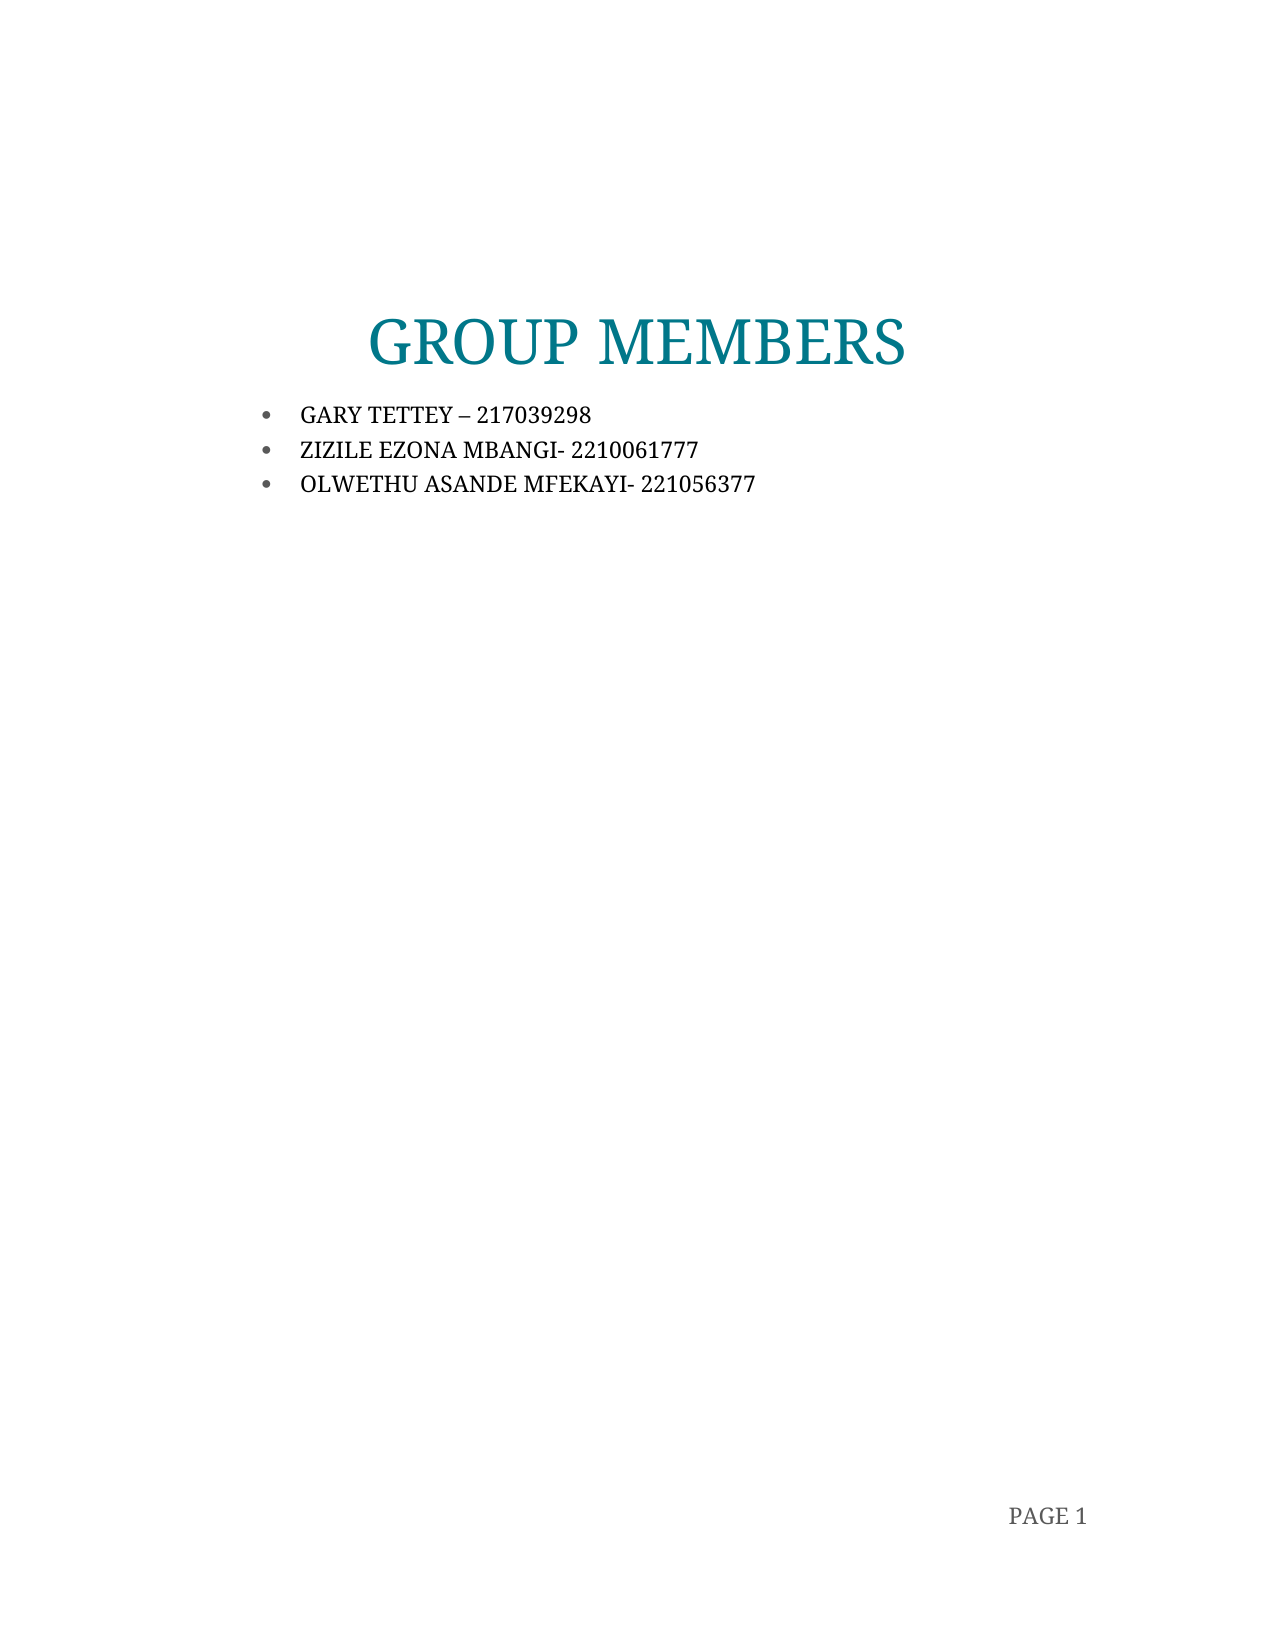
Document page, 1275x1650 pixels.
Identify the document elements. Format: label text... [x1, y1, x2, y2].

title GROUP MEMBERS [187, 298, 1087, 383]
list OLWETHU ASANDE MFEKAYI- 221056377 [262, 468, 1087, 499]
list GARY TETTEY – 217039298 [262, 399, 1087, 431]
list ZIZILE EZONA MBANGI- 2210061777 [262, 434, 1087, 465]
